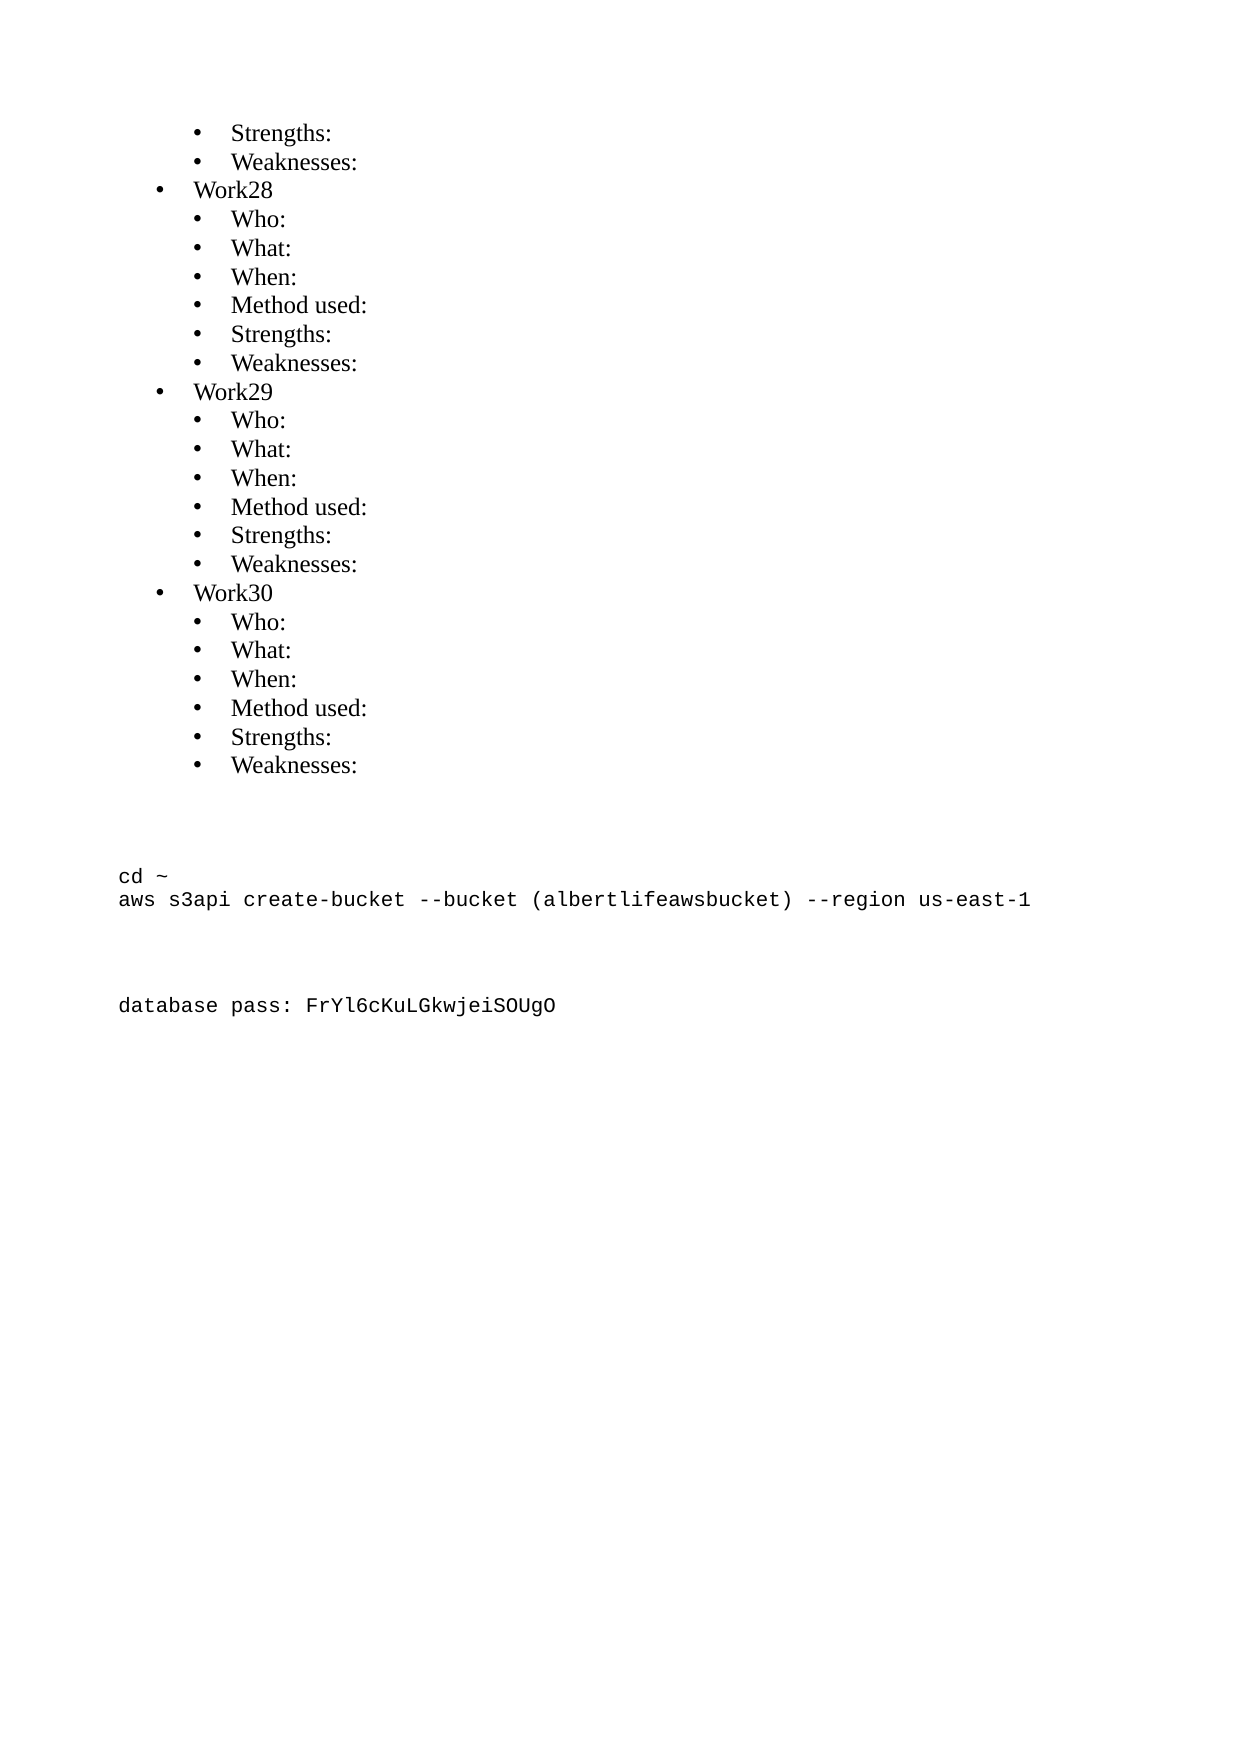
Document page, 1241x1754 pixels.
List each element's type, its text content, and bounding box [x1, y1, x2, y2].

list Weaknesses: [193, 348, 1122, 377]
list Strengths: [193, 319, 1122, 348]
list Work30 [156, 578, 1122, 607]
text cd ~ [118, 866, 1122, 889]
list What: [193, 636, 1122, 664]
list Strengths: [193, 521, 1122, 549]
list Who: [193, 607, 1122, 636]
list What: [193, 434, 1122, 463]
list Strengths: [193, 118, 1122, 147]
list Method used: [193, 693, 1122, 722]
list Weaknesses: [193, 751, 1122, 779]
list When: [193, 664, 1122, 693]
list Who: [193, 406, 1122, 434]
text database pass: FrYl6cKuLGkwjeiSOUgO [118, 996, 1122, 1019]
list Method used: [193, 492, 1122, 521]
list Who: [193, 204, 1122, 233]
text aws s3api create-bucket --bucket (albertlifeawsbucket) --region us-east-1 [118, 889, 1122, 913]
list Method used: [193, 291, 1122, 319]
list Weaknesses: [193, 549, 1122, 578]
list Work29 [156, 377, 1122, 406]
list Strengths: [193, 722, 1122, 751]
list When: [193, 463, 1122, 492]
list What: [193, 233, 1122, 262]
list Weaknesses: [193, 147, 1122, 176]
list When: [193, 262, 1122, 291]
list Work28 [156, 176, 1122, 204]
